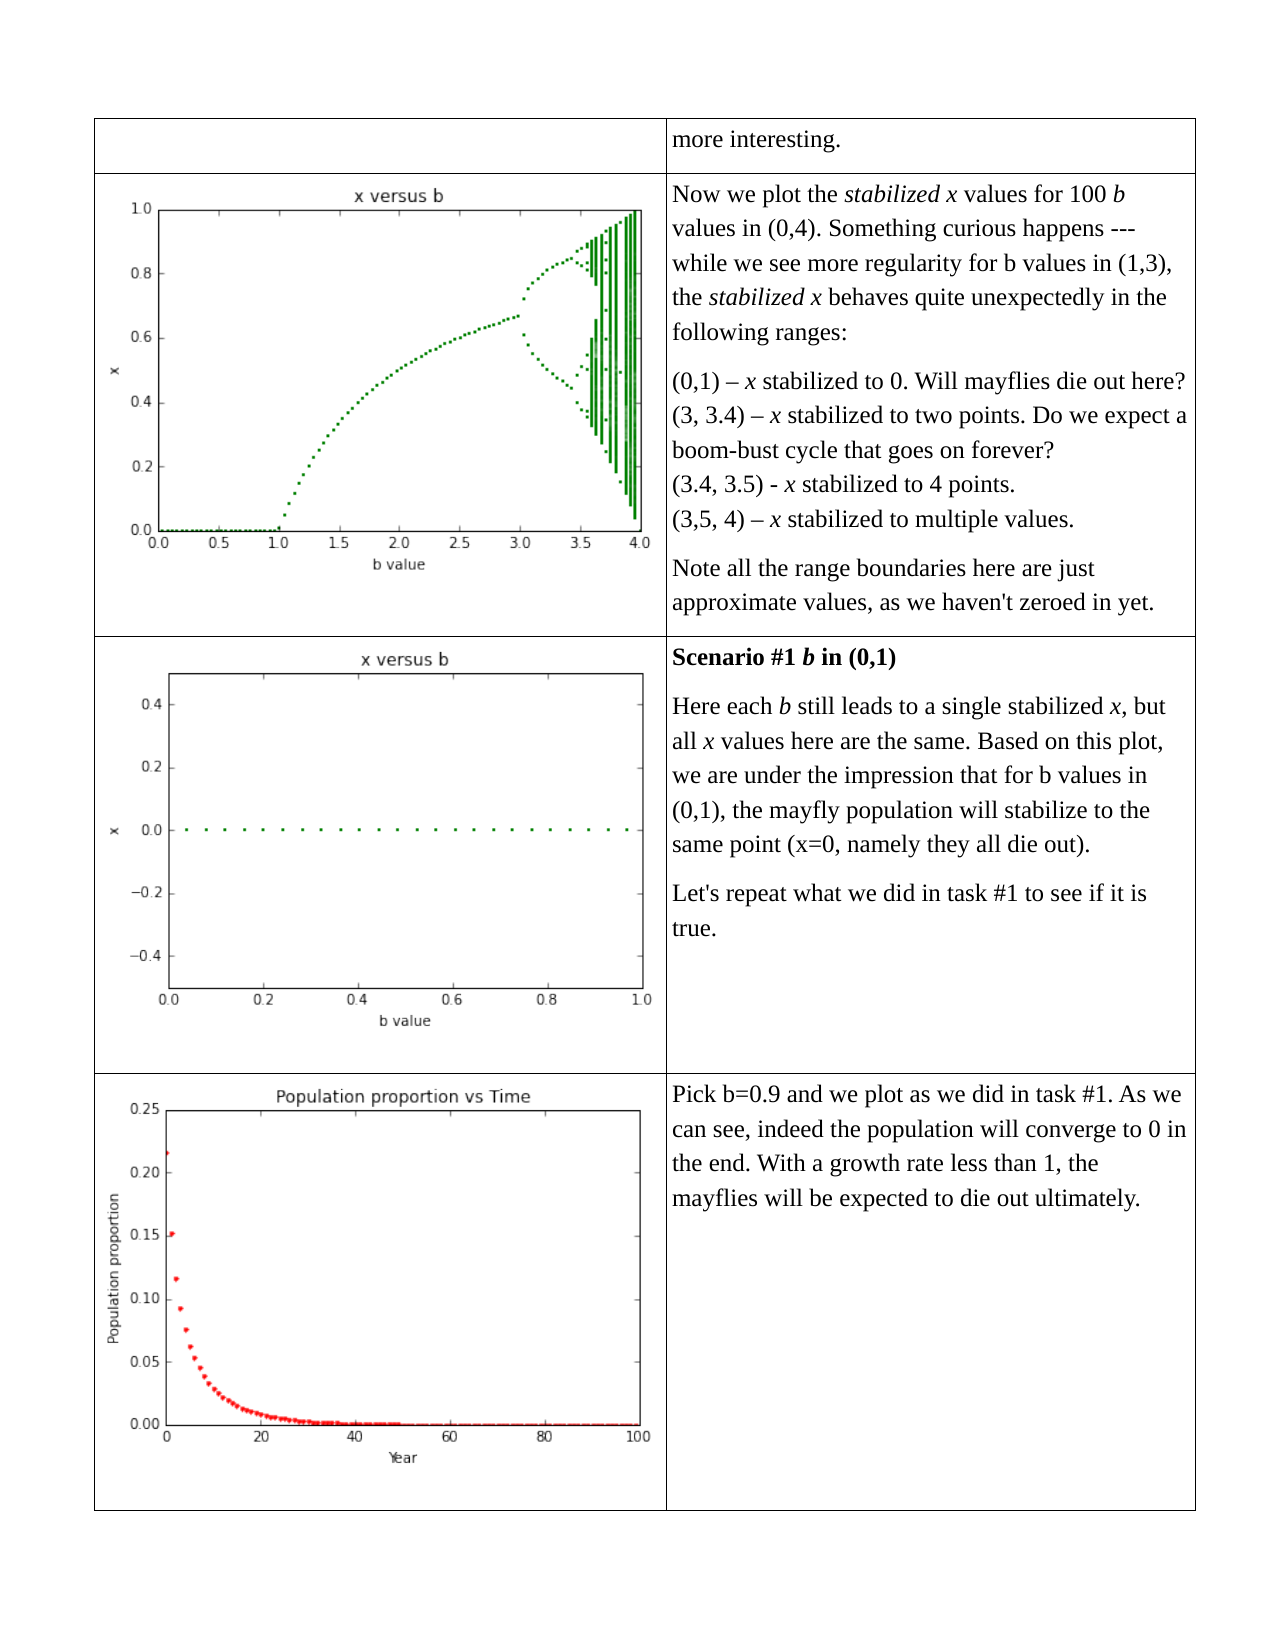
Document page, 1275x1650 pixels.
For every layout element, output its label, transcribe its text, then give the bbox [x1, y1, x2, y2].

table_cell more interesting. [667, 119, 1195, 173]
picture [100, 178, 661, 583]
picture [100, 642, 661, 1039]
table_cell Scenario #1 b in (0,1) Here each b still leads to a single stabilized x, but all x values here are the same. Based on this plot, we are under the impression that for b values in (0,1), the mayfly population will stabilize to the same point (x=0, namely they all die out). Let's repeat what we did in task #1 to see if it is true. [667, 637, 1195, 1073]
table_cell [95, 1074, 666, 1510]
table_cell [95, 637, 666, 1073]
table_cell [95, 174, 666, 636]
picture [100, 1079, 661, 1476]
table_cell Now we plot the stabilized x values for 100 b values in (0,4). Something curious happens --- while we see more regularity for b values in (1,3), the stabilized x behaves quite unexpectedly in the following ranges: (0,1) – x stabilized to 0. Will mayflies die out here? (3, 3.4) – x stabilized to two points. Do we expect a boom-bust cycle that goes on forever? (3.4, 3.5) - x stabilized to 4 points. (3,5, 4) – x stabilized to multiple values. Note all the range boundaries here are just approximate values, as we haven't zeroed in yet. [667, 174, 1195, 636]
table_cell [95, 119, 666, 173]
table_cell Pick b=0.9 and we plot as we did in task #1. As we can see, indeed the population will converge to 0 in the end. With a growth rate less than 1, the mayflies will be expected to die out ultimately. [667, 1074, 1195, 1510]
